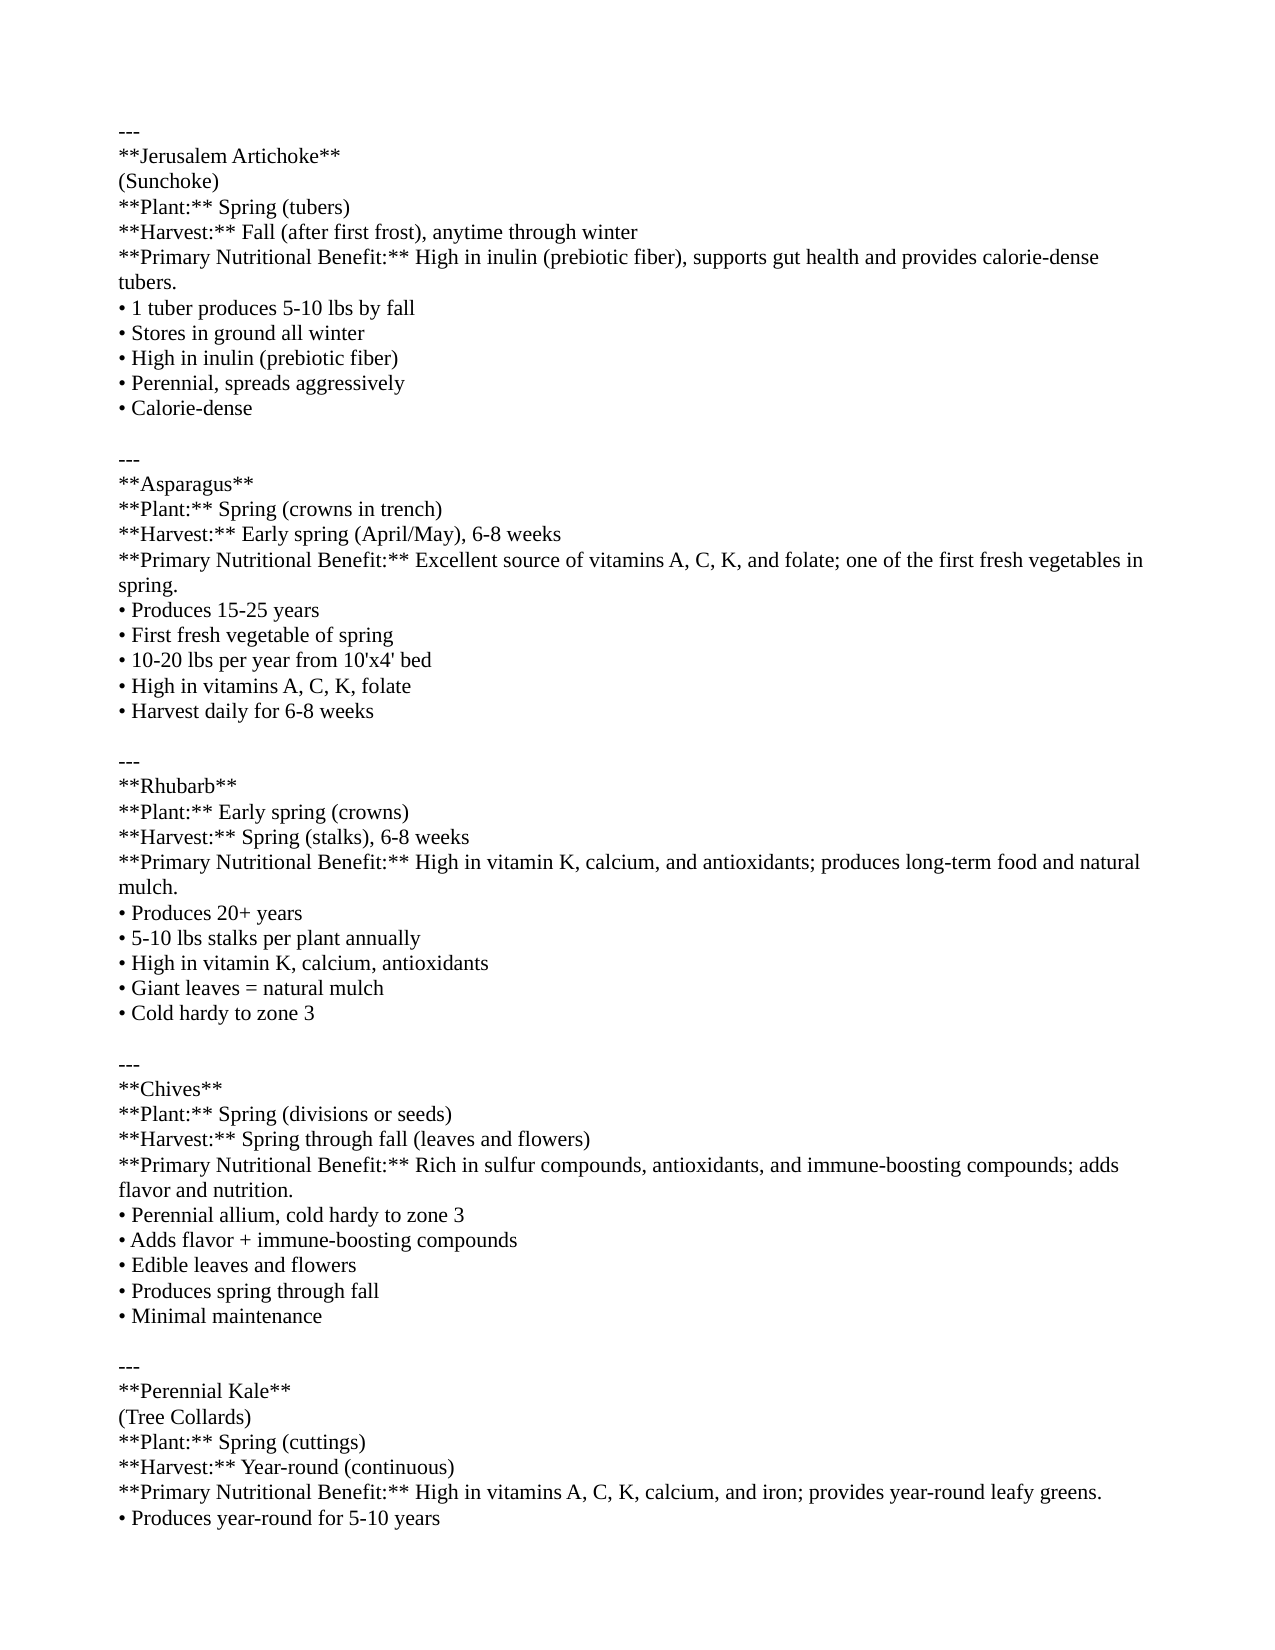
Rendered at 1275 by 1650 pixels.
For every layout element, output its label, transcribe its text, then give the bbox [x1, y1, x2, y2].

text • Harvest daily for 6-8 weeks [118, 698, 1157, 723]
text • Produces year-round for 5-10 years [118, 1504, 1157, 1530]
text • Stores in ground all winter [118, 320, 1157, 345]
text **Plant:** Early spring (crowns) [118, 799, 1157, 824]
text • Produces spring through fall [118, 1278, 1157, 1303]
text --- [118, 1051, 1157, 1076]
text **Harvest:** Spring (stalks), 6-8 weeks [118, 824, 1157, 849]
text **Primary Nutritional Benefit:** High in inulin (prebiotic fiber), supports gut health and provides calorie-dense tubers. [118, 244, 1157, 294]
text • Adds flavor + immune-boosting compounds [118, 1227, 1157, 1252]
text (Sunchoke) [118, 168, 1157, 194]
text • Perennial allium, cold hardy to zone 3 [118, 1202, 1157, 1227]
text • First fresh vegetable of spring [118, 622, 1157, 647]
text **Plant:** Spring (cuttings) [118, 1429, 1157, 1454]
text • High in vitamin K, calcium, antioxidants [118, 950, 1157, 975]
text • Perennial, spreads aggressively [118, 370, 1157, 395]
text • Minimal maintenance [118, 1303, 1157, 1328]
text **Primary Nutritional Benefit:** Excellent source of vitamins A, C, K, and folate; one of the first fresh vegetables in spring. [118, 547, 1157, 597]
text --- [118, 446, 1157, 471]
text (Tree Collards) [118, 1404, 1157, 1429]
text • Calorie-dense [118, 395, 1157, 421]
text **Perennial Kale** [118, 1378, 1157, 1404]
text --- [118, 118, 1157, 143]
text **Chives** [118, 1076, 1157, 1101]
text • 10-20 lbs per year from 10'x4' bed [118, 647, 1157, 673]
text **Harvest:** Spring through fall (leaves and flowers) [118, 1126, 1157, 1152]
text • Produces 20+ years [118, 899, 1157, 925]
text **Plant:** Spring (crowns in trench) [118, 496, 1157, 521]
text **Primary Nutritional Benefit:** High in vitamin K, calcium, and antioxidants; produces long-term food and natural mulch. [118, 849, 1157, 899]
text **Harvest:** Fall (after first frost), anytime through winter [118, 219, 1157, 244]
text **Plant:** Spring (divisions or seeds) [118, 1101, 1157, 1126]
text **Harvest:** Early spring (April/May), 6-8 weeks [118, 521, 1157, 547]
text **Plant:** Spring (tubers) [118, 194, 1157, 219]
text **Rhubarb** [118, 773, 1157, 799]
text • Produces 15-25 years [118, 597, 1157, 622]
text --- [118, 748, 1157, 773]
text **Primary Nutritional Benefit:** High in vitamins A, C, K, calcium, and iron; provides year-round leafy greens. [118, 1479, 1157, 1504]
text **Harvest:** Year-round (continuous) [118, 1454, 1157, 1479]
text • Edible leaves and flowers [118, 1252, 1157, 1278]
text --- [118, 1353, 1157, 1378]
text **Jerusalem Artichoke** [118, 143, 1157, 168]
text **Primary Nutritional Benefit:** Rich in sulfur compounds, antioxidants, and immune-boosting compounds; adds flavor and nutrition. [118, 1152, 1157, 1202]
text • 1 tuber produces 5-10 lbs by fall [118, 294, 1157, 320]
text • High in inulin (prebiotic fiber) [118, 345, 1157, 370]
text • High in vitamins A, C, K, folate [118, 673, 1157, 698]
text • 5-10 lbs stalks per plant annually [118, 925, 1157, 950]
text • Cold hardy to zone 3 [118, 1000, 1157, 1026]
text • Giant leaves = natural mulch [118, 975, 1157, 1000]
text **Asparagus** [118, 471, 1157, 496]
